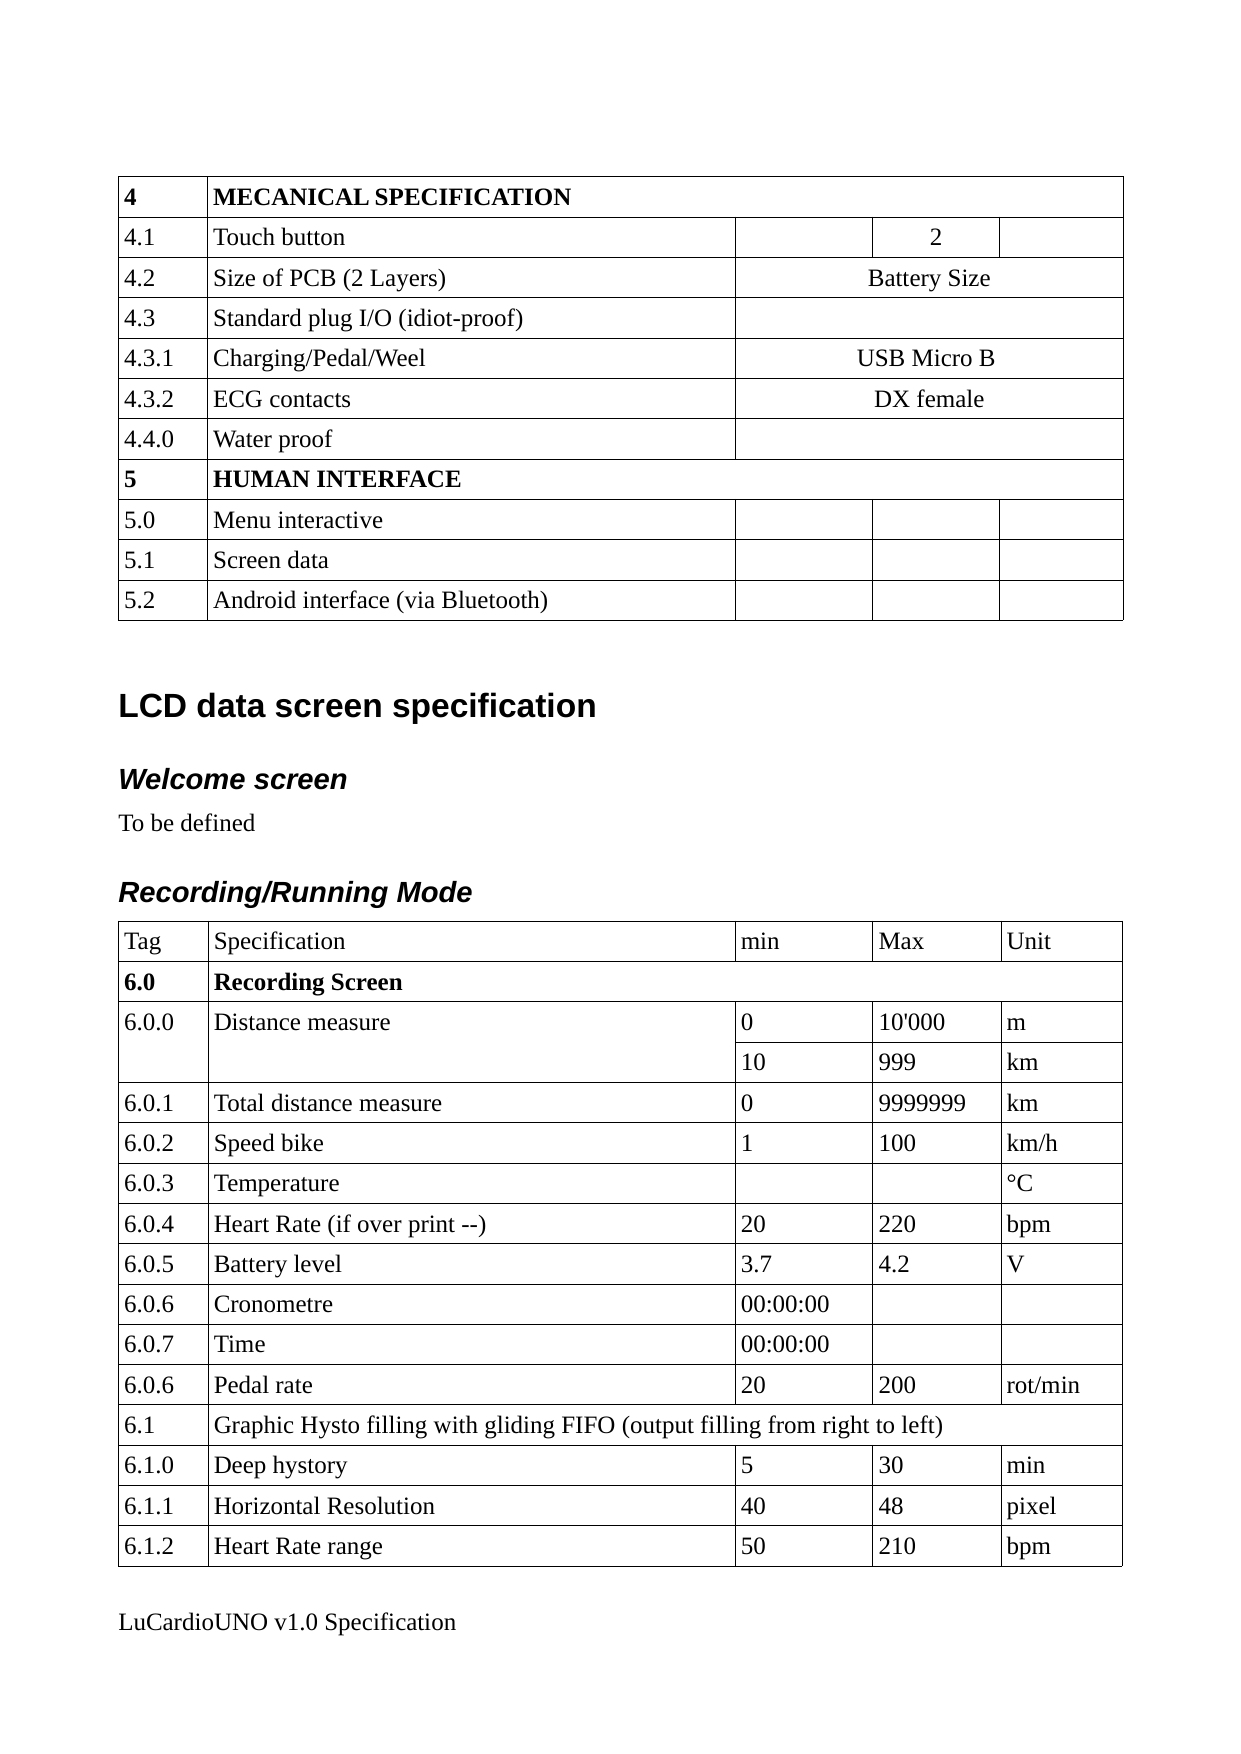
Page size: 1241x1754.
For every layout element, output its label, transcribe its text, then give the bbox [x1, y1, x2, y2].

table_cell 6.1.1 [119, 1486, 208, 1525]
table_cell Time [209, 1325, 735, 1364]
table_cell 2 [873, 218, 999, 257]
table_cell 30 [873, 1446, 1001, 1485]
subtitle Welcome screen [118, 762, 1122, 796]
table_cell 6.0.6 [119, 1365, 208, 1404]
table_cell 6.0.0 [119, 1002, 208, 1082]
table_cell [736, 298, 1123, 338]
table_cell 0 [736, 1083, 872, 1122]
table_cell Standard plug I/O (idiot-proof) [208, 298, 735, 338]
table_cell bpm [1002, 1204, 1122, 1243]
subtitle LCD data screen specification [118, 686, 1122, 725]
table_cell [736, 218, 872, 257]
table_cell Pedal rate [209, 1365, 735, 1404]
table_cell Battery level [209, 1244, 735, 1283]
table_cell [873, 1285, 1001, 1324]
table_cell [736, 540, 872, 579]
table_cell Graphic Hysto filling with gliding FIFO (output filling from right to left) [209, 1405, 1122, 1445]
table_cell 6.1 [119, 1405, 208, 1445]
table_cell 5 [119, 460, 207, 499]
table_cell [1002, 1325, 1122, 1364]
table_cell 6.0.7 [119, 1325, 208, 1364]
table_cell [1000, 218, 1123, 257]
text To be defined [118, 808, 1122, 837]
table_cell 5.1 [119, 540, 207, 579]
table_header Unit [1002, 922, 1122, 961]
table_cell Horizontal Resolution [209, 1486, 735, 1525]
table_cell 6.0.2 [119, 1123, 208, 1162]
table_cell 4.1 [119, 218, 207, 257]
table_cell [873, 1325, 1001, 1364]
table_cell [873, 1164, 1001, 1203]
table_cell 9999999 [873, 1083, 1001, 1122]
table_cell DX female [736, 379, 1123, 418]
table_cell MECANICAL SPECIFICATION [208, 177, 1123, 217]
table_cell 40 [736, 1486, 872, 1525]
table_header Tag [119, 922, 208, 961]
table_cell Deep hystory [209, 1446, 735, 1485]
table_cell Cronometre [209, 1285, 735, 1324]
table_cell 6.0.5 [119, 1244, 208, 1283]
table_cell 3.7 [736, 1244, 872, 1283]
table_cell Menu interactive [208, 500, 735, 539]
table_cell min [1002, 1446, 1122, 1485]
table_cell Water proof [208, 419, 735, 458]
table_cell [736, 581, 872, 620]
table_cell °C [1002, 1164, 1122, 1203]
table_cell 6.0.6 [119, 1285, 208, 1324]
table_cell Recording Screen [209, 962, 1122, 1001]
table_cell 6.0.3 [119, 1164, 208, 1203]
table_cell 6.0 [119, 962, 208, 1001]
table_cell ECG contacts [208, 379, 735, 418]
table_cell 200 [873, 1365, 1001, 1404]
table_cell rot/min [1002, 1365, 1122, 1404]
table_cell 220 [873, 1204, 1001, 1243]
table_cell 20 [736, 1204, 872, 1243]
table_cell [736, 1164, 872, 1203]
table_cell 50 [736, 1526, 872, 1566]
table_cell [736, 500, 872, 539]
table_cell [1002, 1285, 1122, 1324]
table_cell km [1002, 1083, 1122, 1122]
table_cell V [1002, 1244, 1122, 1283]
table_cell [873, 500, 999, 539]
table_cell 6.0.1 [119, 1083, 208, 1122]
table_cell 00:00:00 [736, 1325, 872, 1364]
table_header Max [873, 922, 1001, 961]
table_cell 6.1.2 [119, 1526, 208, 1566]
table_cell Heart Rate (if over print --) [209, 1204, 735, 1243]
table_cell 999 [873, 1043, 1001, 1082]
table_cell bpm [1002, 1526, 1122, 1566]
table_cell 10'000 [873, 1002, 1001, 1042]
table_cell 1 [736, 1123, 872, 1162]
table_cell Heart Rate range [209, 1526, 735, 1566]
table_cell Temperature [209, 1164, 735, 1203]
table_cell [873, 540, 999, 579]
table_cell 4.3.1 [119, 339, 207, 378]
table_cell km/h [1002, 1123, 1122, 1162]
table_cell pixel [1002, 1486, 1122, 1525]
table_cell km [1002, 1043, 1122, 1082]
table_cell Charging/Pedal/Weel [208, 339, 735, 378]
table_cell [1000, 500, 1123, 539]
table_cell m [1002, 1002, 1122, 1042]
table_cell 6.0.4 [119, 1204, 208, 1243]
table_cell 5.2 [119, 581, 207, 620]
table_cell Size of PCB (2 Layers) [208, 258, 735, 297]
table_cell Total distance measure [209, 1083, 735, 1122]
table_cell Distance measure [209, 1002, 735, 1082]
table_cell Android interface (via Bluetooth) [208, 581, 735, 620]
table_cell 00:00:00 [736, 1285, 872, 1324]
table_header Specification [209, 922, 735, 961]
subtitle Recording/Running Mode [118, 874, 1122, 908]
table_cell [1000, 581, 1123, 620]
table_cell 4.3.2 [119, 379, 207, 418]
table_cell 4.2 [873, 1244, 1001, 1283]
table_cell Touch button [208, 218, 735, 257]
table_cell 5.0 [119, 500, 207, 539]
table_cell [873, 581, 999, 620]
table_cell 100 [873, 1123, 1001, 1162]
table_cell 4 [119, 177, 207, 217]
table_cell HUMAN INTERFACE [208, 460, 1123, 499]
table_cell 210 [873, 1526, 1001, 1566]
table_cell 6.1.0 [119, 1446, 208, 1485]
table_cell 4.2 [119, 258, 207, 297]
table_cell Speed bike [209, 1123, 735, 1162]
table_cell 20 [736, 1365, 872, 1404]
table_cell [1000, 540, 1123, 579]
table_cell 4.4.0 [119, 419, 207, 458]
table_cell 5 [736, 1446, 872, 1485]
table_header min [736, 922, 872, 961]
table_cell Battery Size [736, 258, 1123, 297]
table_cell [736, 419, 1123, 458]
table_cell Screen data [208, 540, 735, 579]
table_cell 48 [873, 1486, 1001, 1525]
table_cell 10 [736, 1043, 872, 1082]
table_cell 4.3 [119, 298, 207, 338]
table_cell USB Micro B [736, 339, 1123, 378]
table_cell 0 [736, 1002, 872, 1042]
